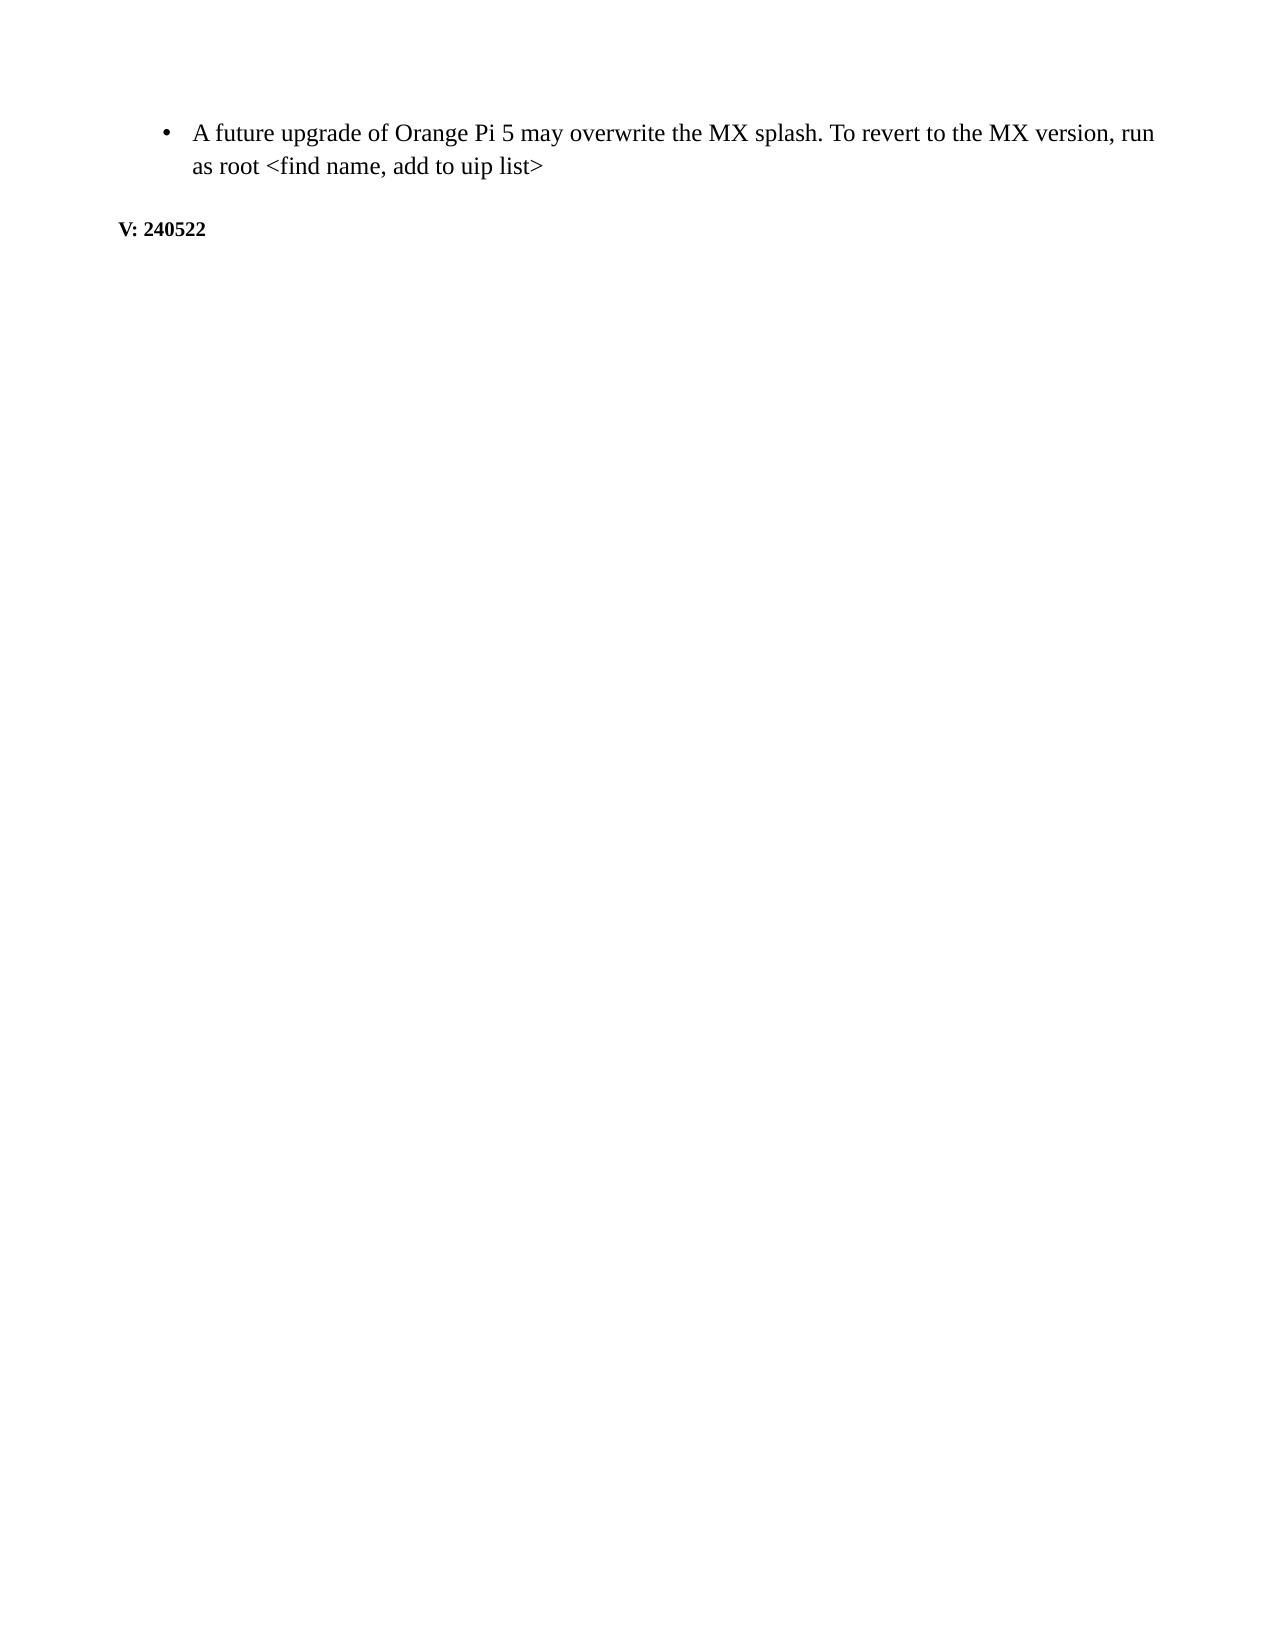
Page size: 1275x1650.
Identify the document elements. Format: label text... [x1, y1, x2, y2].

text V: 240522 [118, 217, 1157, 241]
list A future upgrade of Orange Pi 5 may overwrite the MX splash. To revert to the MX version, run as root <find name, add to uip list> [162, 118, 1157, 180]
